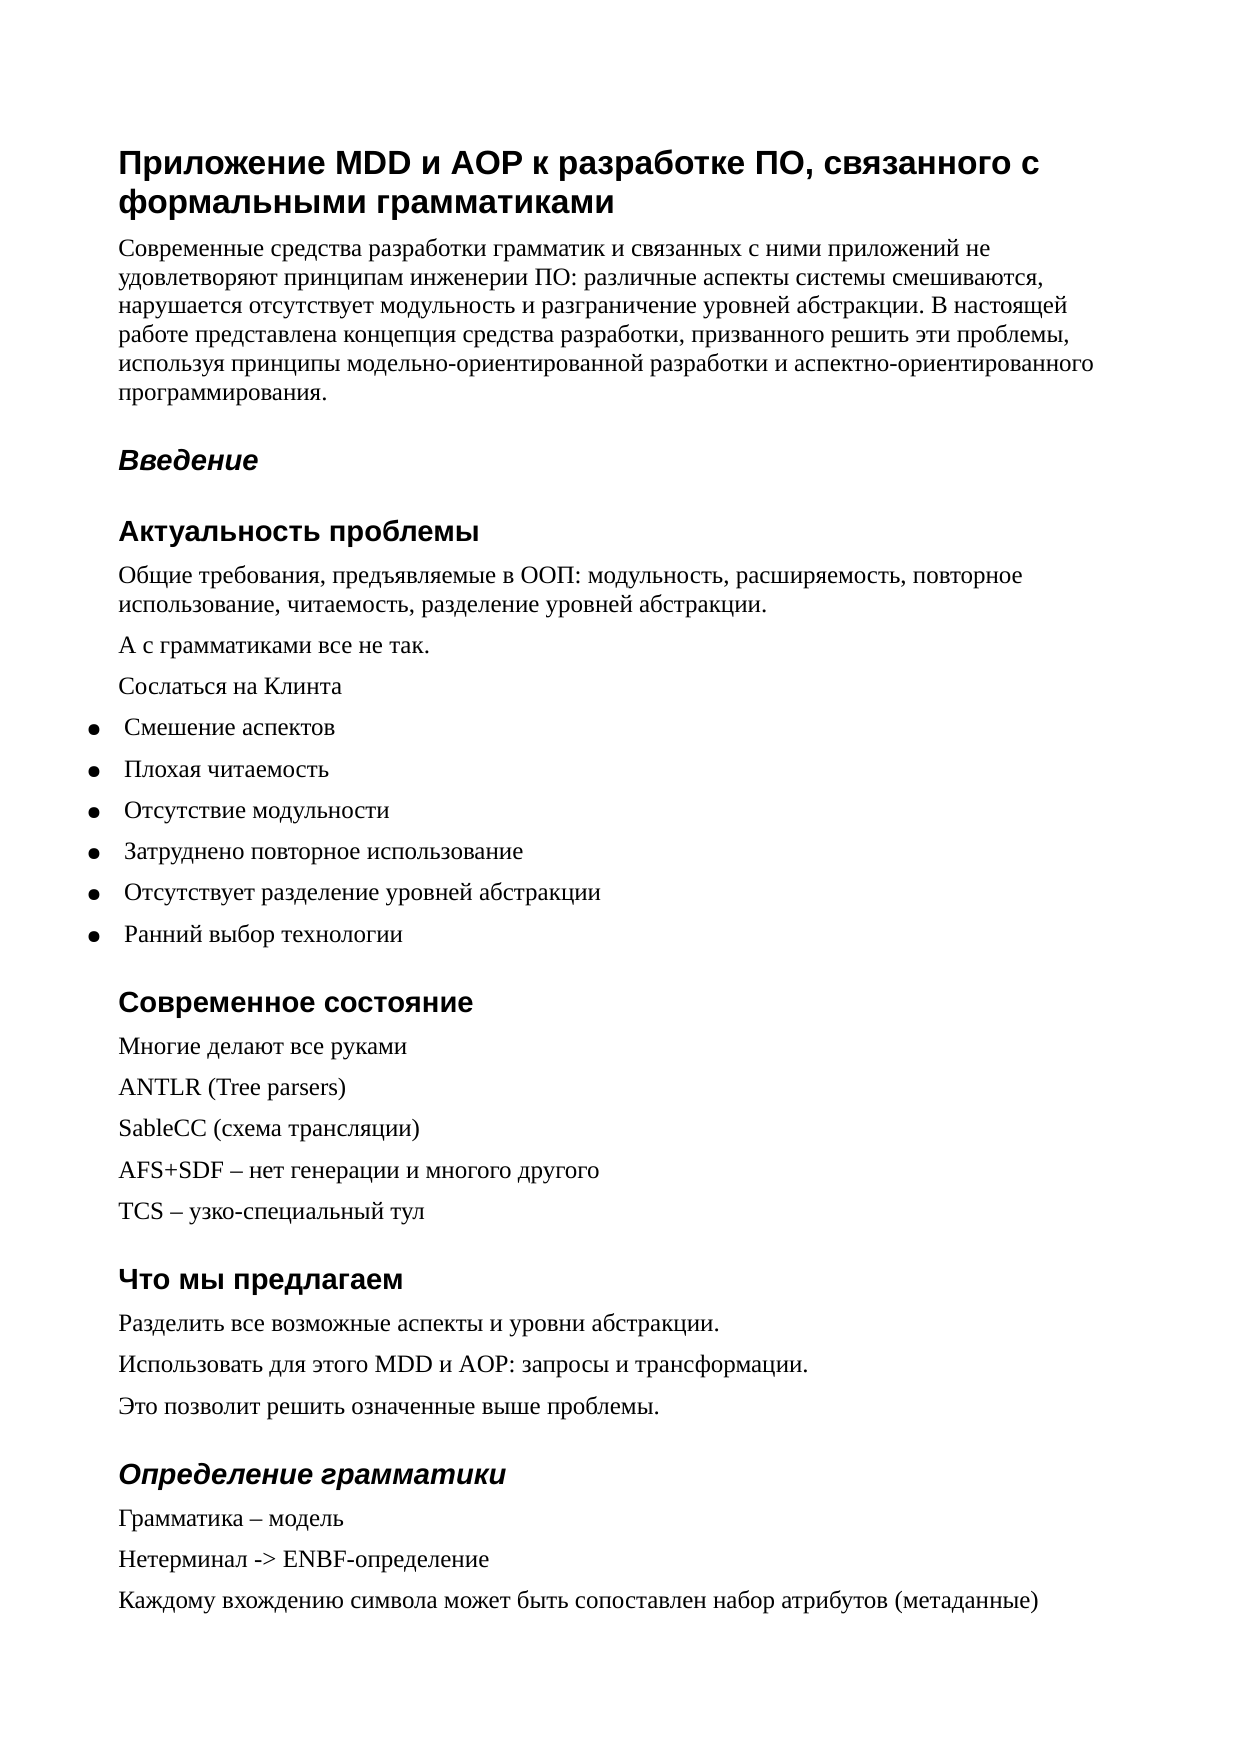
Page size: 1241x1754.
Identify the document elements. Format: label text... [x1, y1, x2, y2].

text SableCC (схема трансляции) [118, 1113, 1122, 1142]
text Сослаться на Клинта [118, 671, 1122, 700]
text Использовать для этого MDD и AOP: запросы и трансформации. [118, 1349, 1122, 1378]
list Плохая читаемость [118, 754, 1122, 782]
list Отсутствие модульности [118, 795, 1122, 824]
subtitle Введение [118, 443, 1122, 476]
text Нетерминал -> ENBF-определение [118, 1544, 1122, 1573]
text AFS+SDF – нет генерации и многого другого [118, 1155, 1122, 1183]
subtitle Что мы предлагаем [118, 1262, 1122, 1296]
text Разделить все возможные аспекты и уровни абстракции. [118, 1308, 1122, 1337]
list Смешение аспектов [118, 712, 1122, 741]
text Грамматика – модель [118, 1503, 1122, 1532]
text Многие делают все руками [118, 1031, 1122, 1060]
text А с грамматиками все не так. [118, 630, 1122, 659]
list Ранний выбор технологии [118, 919, 1122, 947]
subtitle Приложение MDD и AOP к разработке ПО, связанного с формальными грамматиками [118, 143, 1122, 220]
text Общие требования, предъявляемые в ООП: модульность, расширяемость, повторное использование, читаемость, разделение уровней абстракции. [118, 560, 1122, 617]
text Каждому вхождению символа может быть сопоставлен набор атрибутов (метаданные) [118, 1586, 1122, 1614]
text Это позволит решить означенные выше проблемы. [118, 1391, 1122, 1419]
text TCS – узко-специальный тул [118, 1196, 1122, 1225]
subtitle Определение грамматики [118, 1457, 1122, 1491]
subtitle Современное состояние [118, 985, 1122, 1018]
text ANTLR (Tree parsers) [118, 1072, 1122, 1101]
list Отсутствует разделение уровней абстракции [118, 877, 1122, 906]
text Современные средства разработки грамматик и связанных с ними приложений не удовлетворяют принципам инженерии ПО: различные аспекты системы смешиваются, нарушается отсутствует модульность и разграничение уровней абстракции. В настоящей работе представлена концепция средства разработки, призванного решить эти проблемы, используя принципы модельно-ориентированной разработки и аспектно-ориентированного программирования. [118, 233, 1122, 405]
list Затруднено повторное использование [118, 836, 1122, 865]
subtitle Актуальность проблемы [118, 514, 1122, 547]
